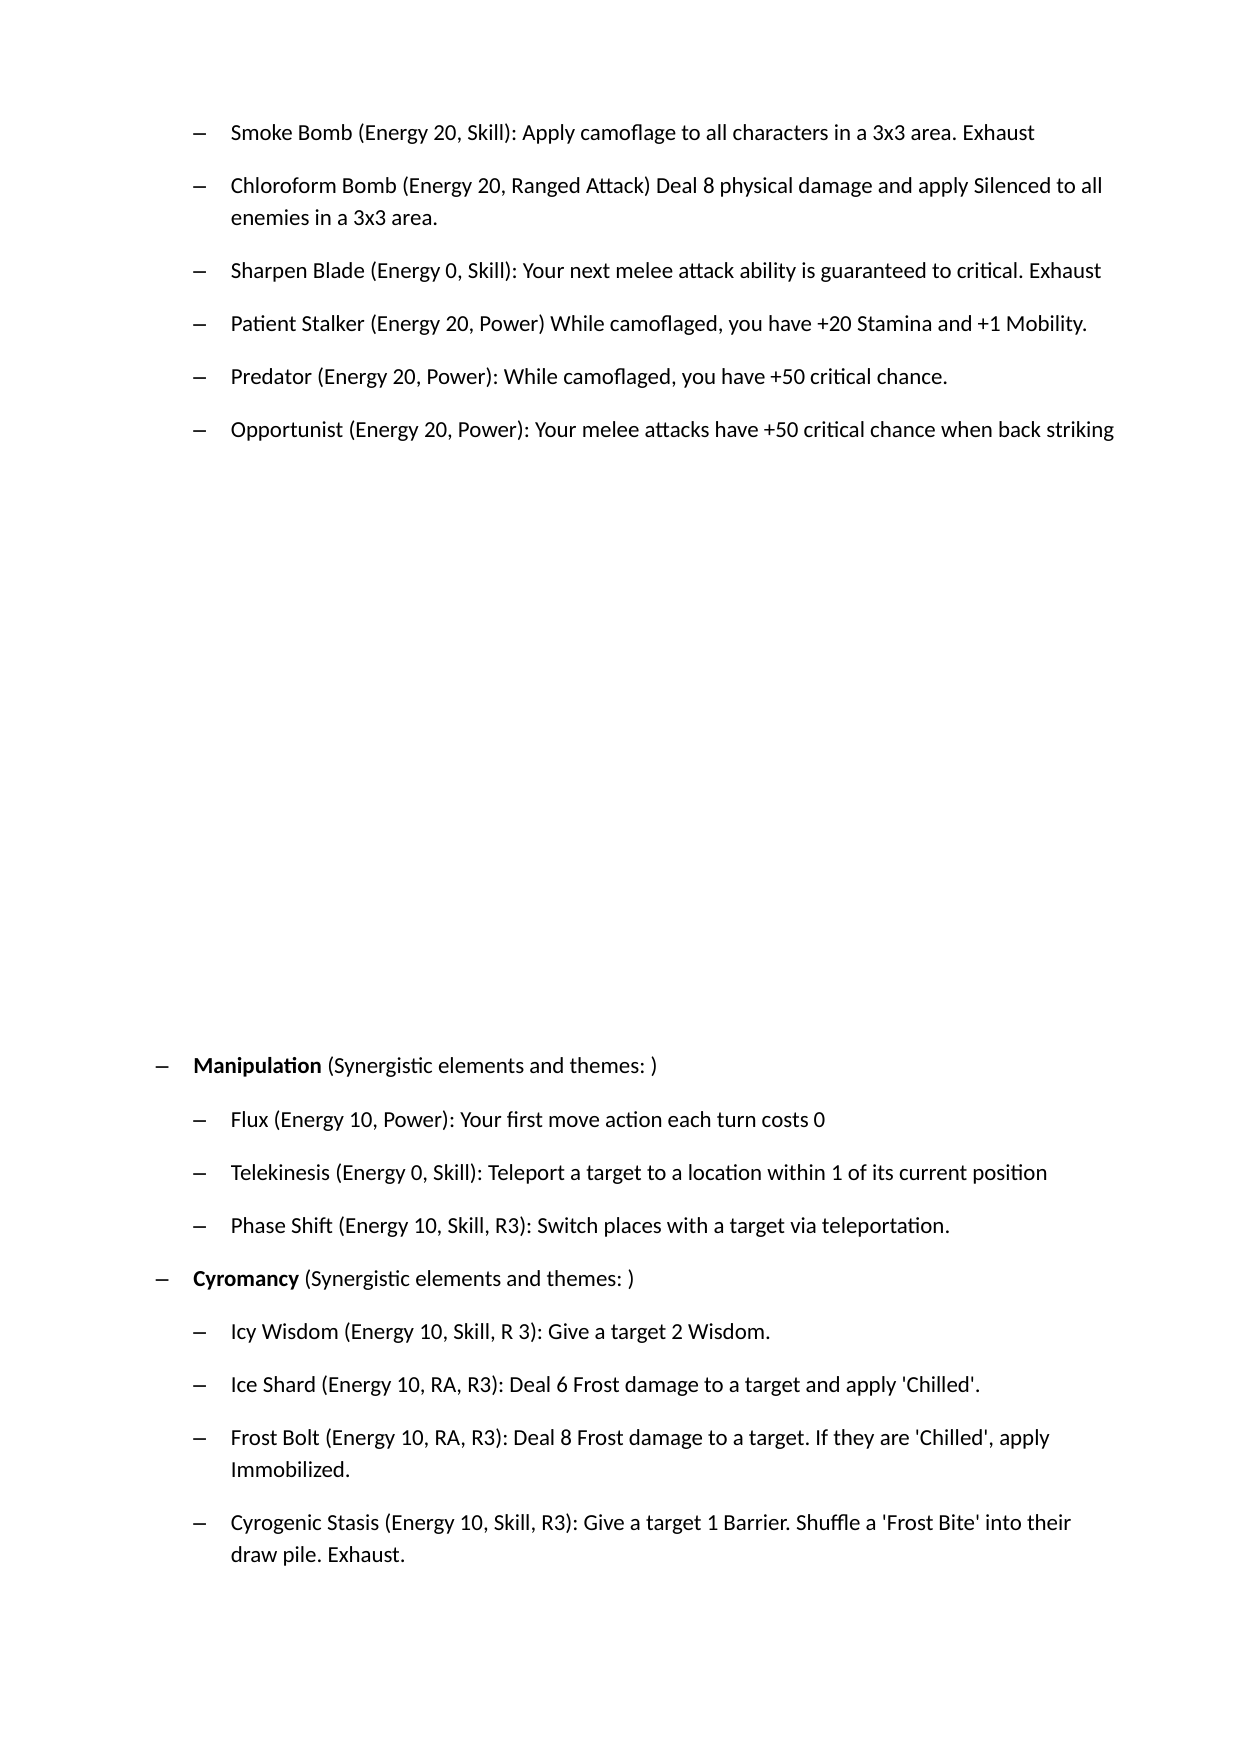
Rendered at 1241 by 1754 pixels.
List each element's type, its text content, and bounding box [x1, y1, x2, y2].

list Telekinesis (Energy 0, Skill): Teleport a target to a location within 1 of its current position [193, 1158, 1122, 1186]
list Chloroform Bomb (Energy 20, Ranged Attack) Deal 8 physical damage and apply Silenced to all enemies in a 3x3 area. [193, 171, 1122, 231]
list Flux (Energy 10, Power): Your first move action each turn costs 0 [193, 1105, 1122, 1133]
list Phase Shift (Energy 10, Skill, R3): Switch places with a target via teleportation. [193, 1211, 1122, 1239]
list Ice Shard (Energy 10, RA, R3): Deal 6 Frost damage to a target and apply 'Chilled'. [193, 1370, 1122, 1398]
list Sharpen Blade (Energy 0, Skill): Your next melee attack ability is guaranteed to critical. Exhaust [193, 256, 1122, 284]
list Smoke Bomb (Energy 20, Skill): Apply camoflage to all characters in a 3x3 area. Exhaust [193, 118, 1122, 146]
list Icy Wisdom (Energy 10, Skill, R 3): Give a target 2 Wisdom. [193, 1317, 1122, 1345]
list Patient Stalker (Energy 20, Power) While camoflaged, you have +20 Stamina and +1 Mobility. [193, 309, 1122, 337]
list Predator (Energy 20, Power): While camoflaged, you have +50 critical chance. [193, 362, 1122, 390]
list Opportunist (Energy 20, Power): Your melee attacks have +50 critical chance when back striking [193, 415, 1122, 443]
list Frost Bolt (Energy 10, RA, R3): Deal 8 Frost damage to a target. If they are 'Chilled', apply Immobilized. [193, 1423, 1122, 1483]
list Cyromancy (Synergistic elements and themes: ) [156, 1264, 1122, 1292]
list Manipulation (Synergistic elements and themes: ) [156, 1052, 1122, 1080]
list Cyrogenic Stasis (Energy 10, Skill, R3): Give a target 1 Barrier. Shuffle a 'Frost Bite' into their draw pile. Exhaust. [193, 1508, 1122, 1568]
